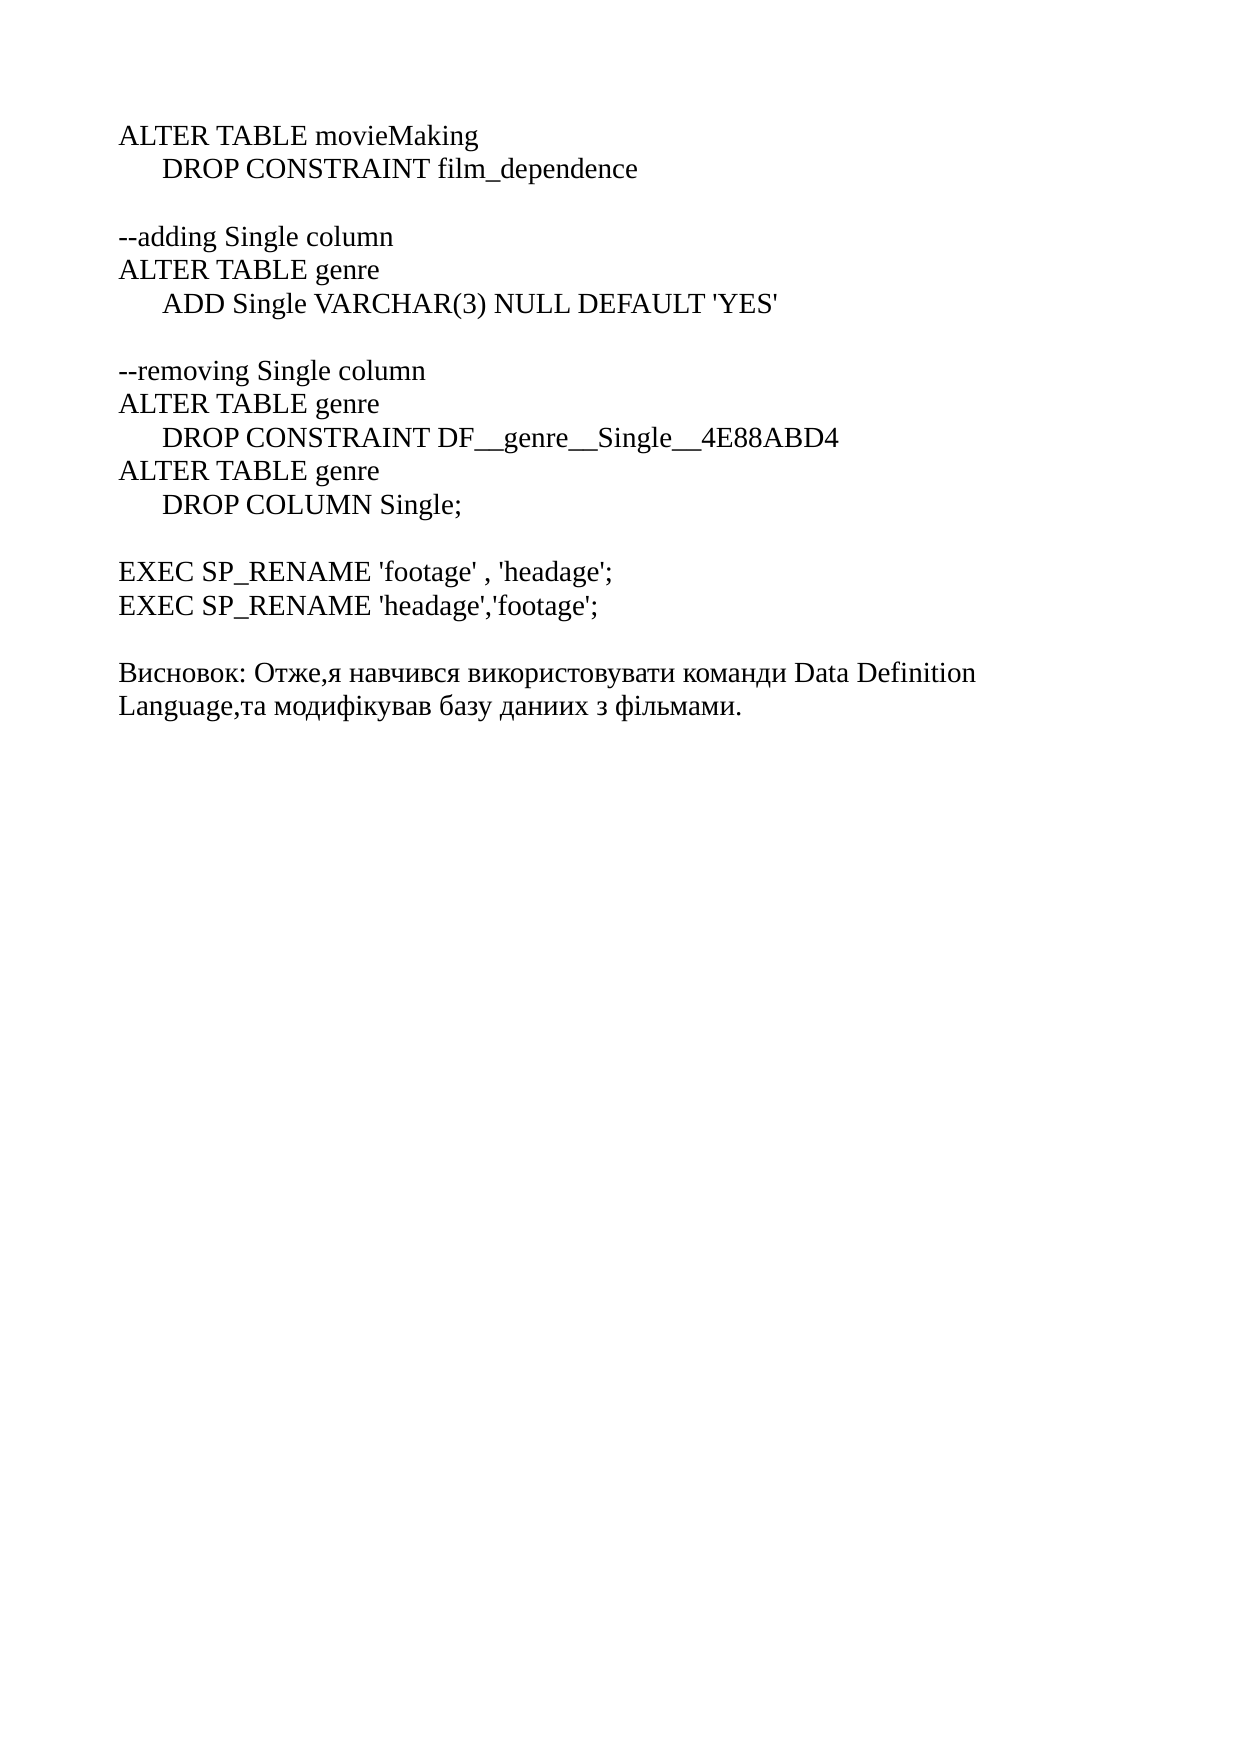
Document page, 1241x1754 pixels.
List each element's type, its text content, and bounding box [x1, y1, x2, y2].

text --adding Single column [118, 219, 1122, 252]
text ADD Single VARCHAR(3) NULL DEFAULT 'YES' [118, 286, 1122, 319]
text DROP CONSTRAINT DF__genre__Single__4E88ABD4 [118, 420, 1122, 453]
text DROP COLUMN Single; [118, 487, 1122, 521]
text ALTER TABLE genre [118, 252, 1122, 286]
text ALTER TABLE genre [118, 453, 1122, 487]
text Висновок: Отже,я навчився використовувати команди Data Definition Language,та модифікував базу даниих з фільмами. [118, 655, 1122, 722]
text EXEC SP_RENAME 'headage','footage'; [118, 588, 1122, 621]
text EXEC SP_RENAME 'footage' , 'headage'; [118, 554, 1122, 588]
text ALTER TABLE genre [118, 386, 1122, 420]
text --removing Single column [118, 353, 1122, 386]
text ALTER TABLE movieMaking DROP CONSTRAINT film_dependence [118, 118, 1122, 185]
